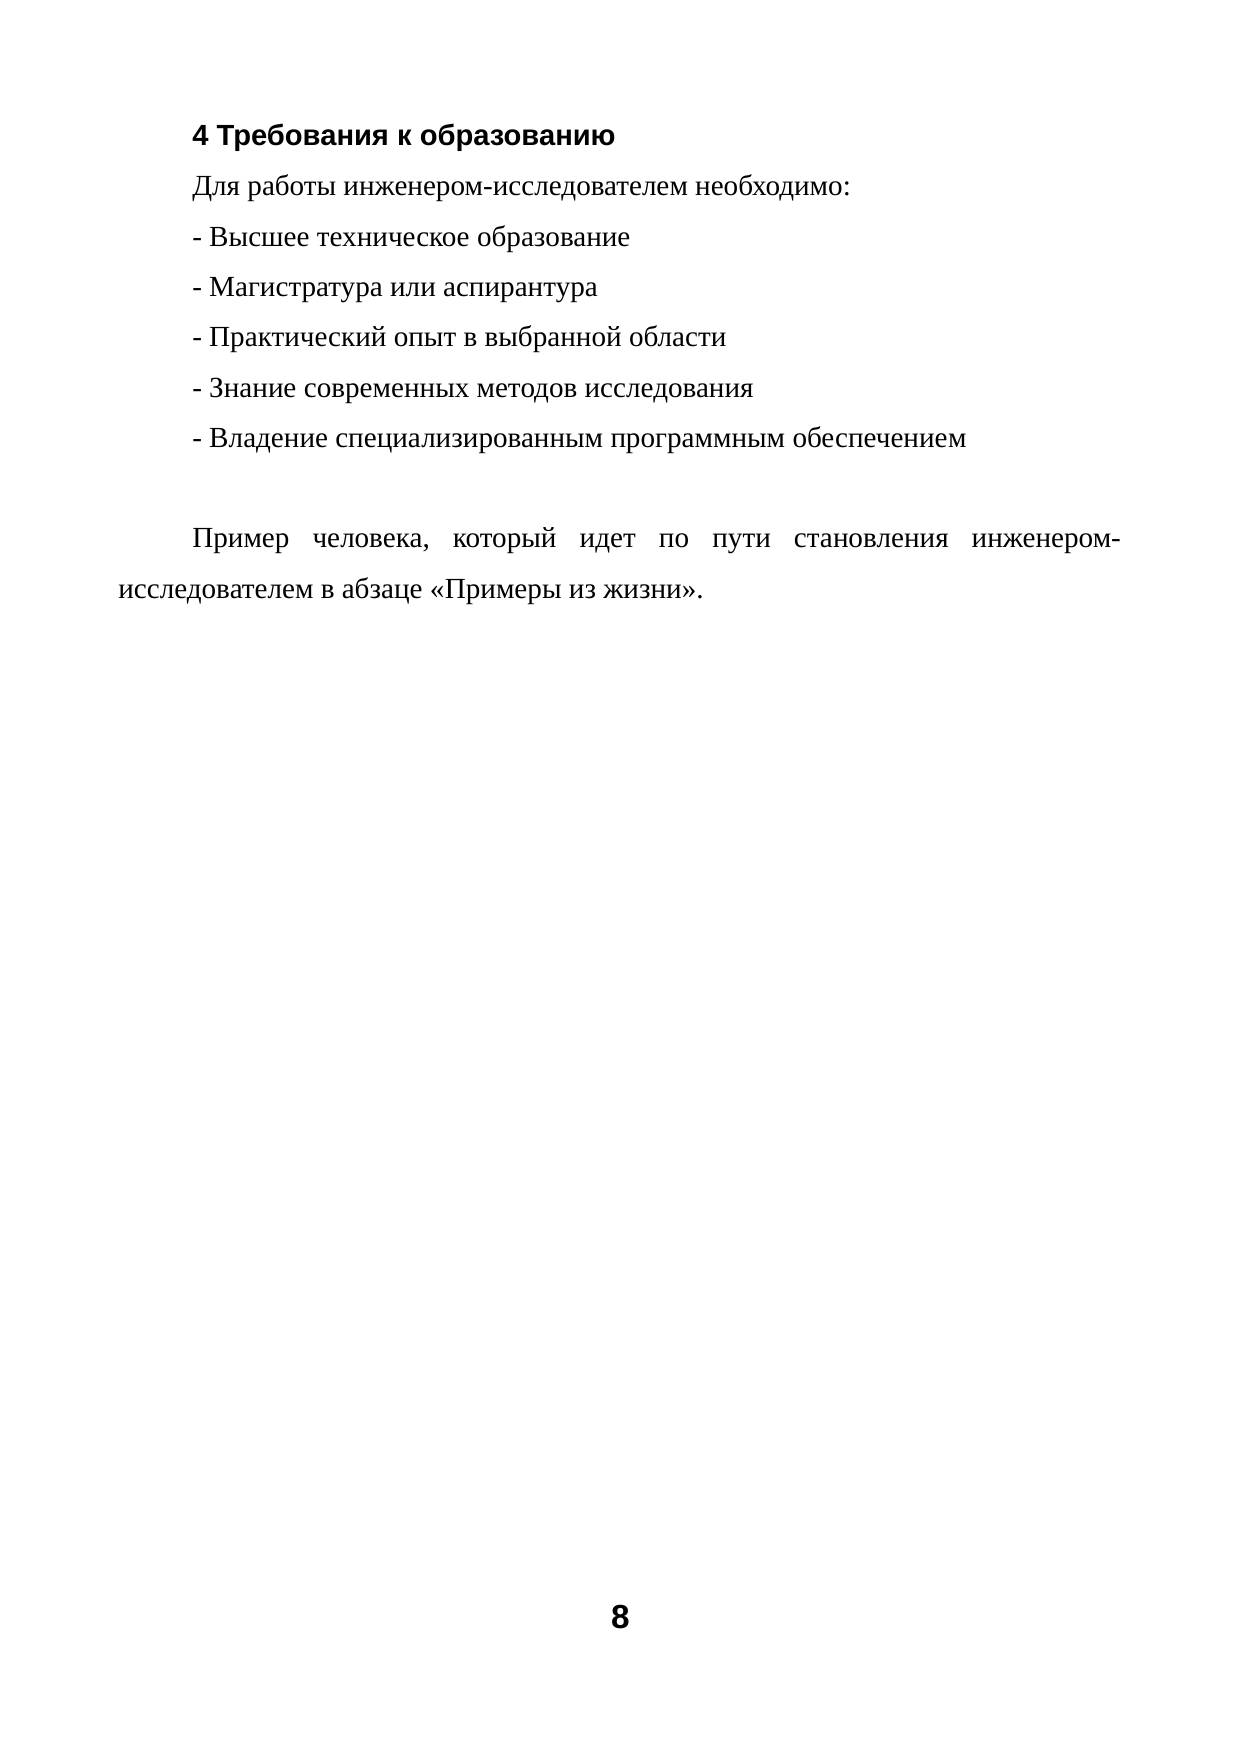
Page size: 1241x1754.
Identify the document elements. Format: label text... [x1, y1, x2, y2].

text - Знание современных методов исследования [118, 370, 1122, 403]
text - Практический опыт в выбранной области [118, 319, 1122, 353]
text - Владение специализированным программным обеспечением [118, 420, 1122, 453]
text Для работы инженером-исследователем необходимо: [118, 168, 1122, 202]
subtitle Требования к образованию [118, 118, 1122, 152]
text Пример человека, который идет по пути становления инженером-исследователем в абзаце «Примеры из жизни». [118, 521, 1122, 604]
text - Высшее техническое образование [118, 219, 1122, 252]
text - Магистратура или аспирантура [118, 269, 1122, 303]
